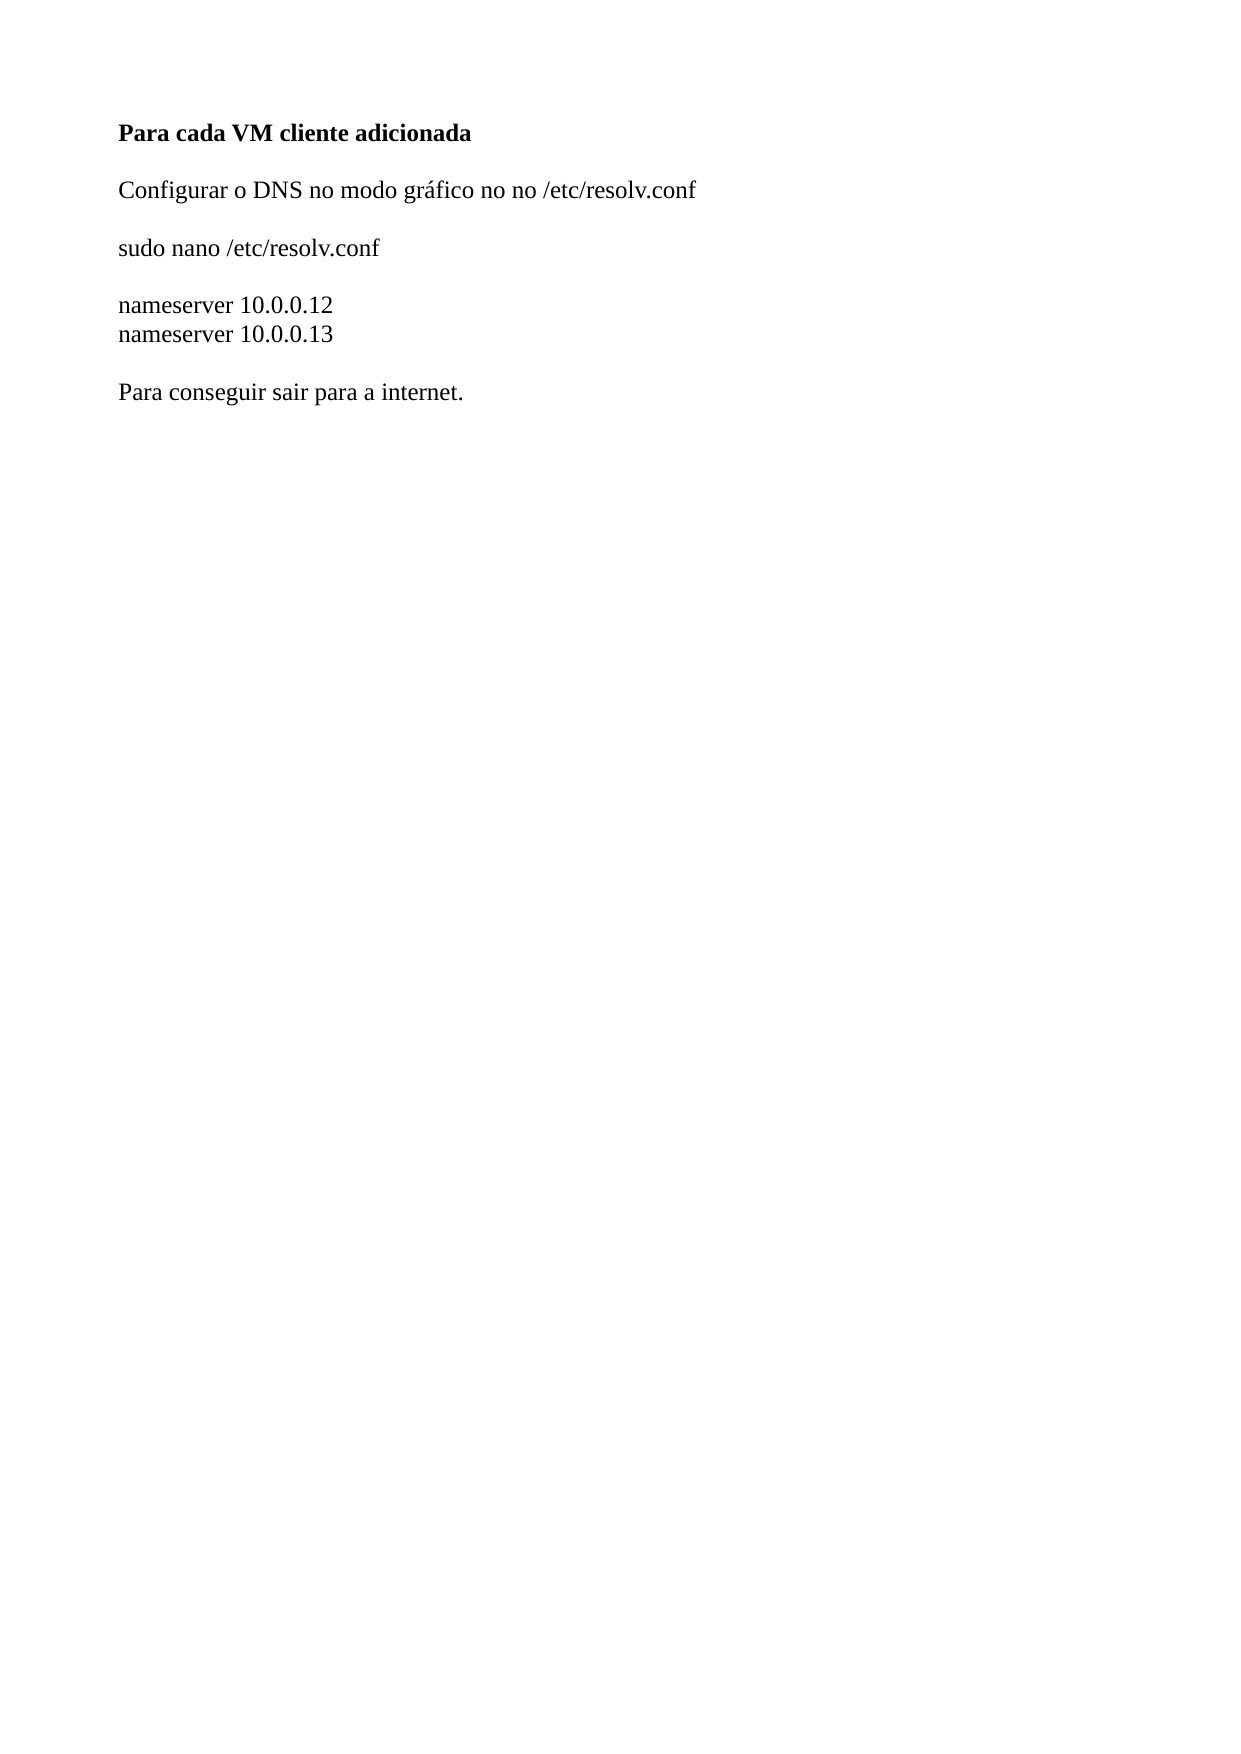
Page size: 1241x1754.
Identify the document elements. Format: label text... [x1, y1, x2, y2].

text Configurar o DNS no modo gráfico no no /etc/resolv.conf [118, 176, 1122, 204]
text nameserver 10.0.0.12 [118, 291, 1122, 319]
text Para conseguir sair para a internet. [118, 377, 1122, 406]
text nameserver 10.0.0.13 [118, 319, 1122, 348]
text Para cada VM cliente adicionada [118, 118, 1122, 147]
text sudo nano /etc/resolv.conf [118, 233, 1122, 262]
